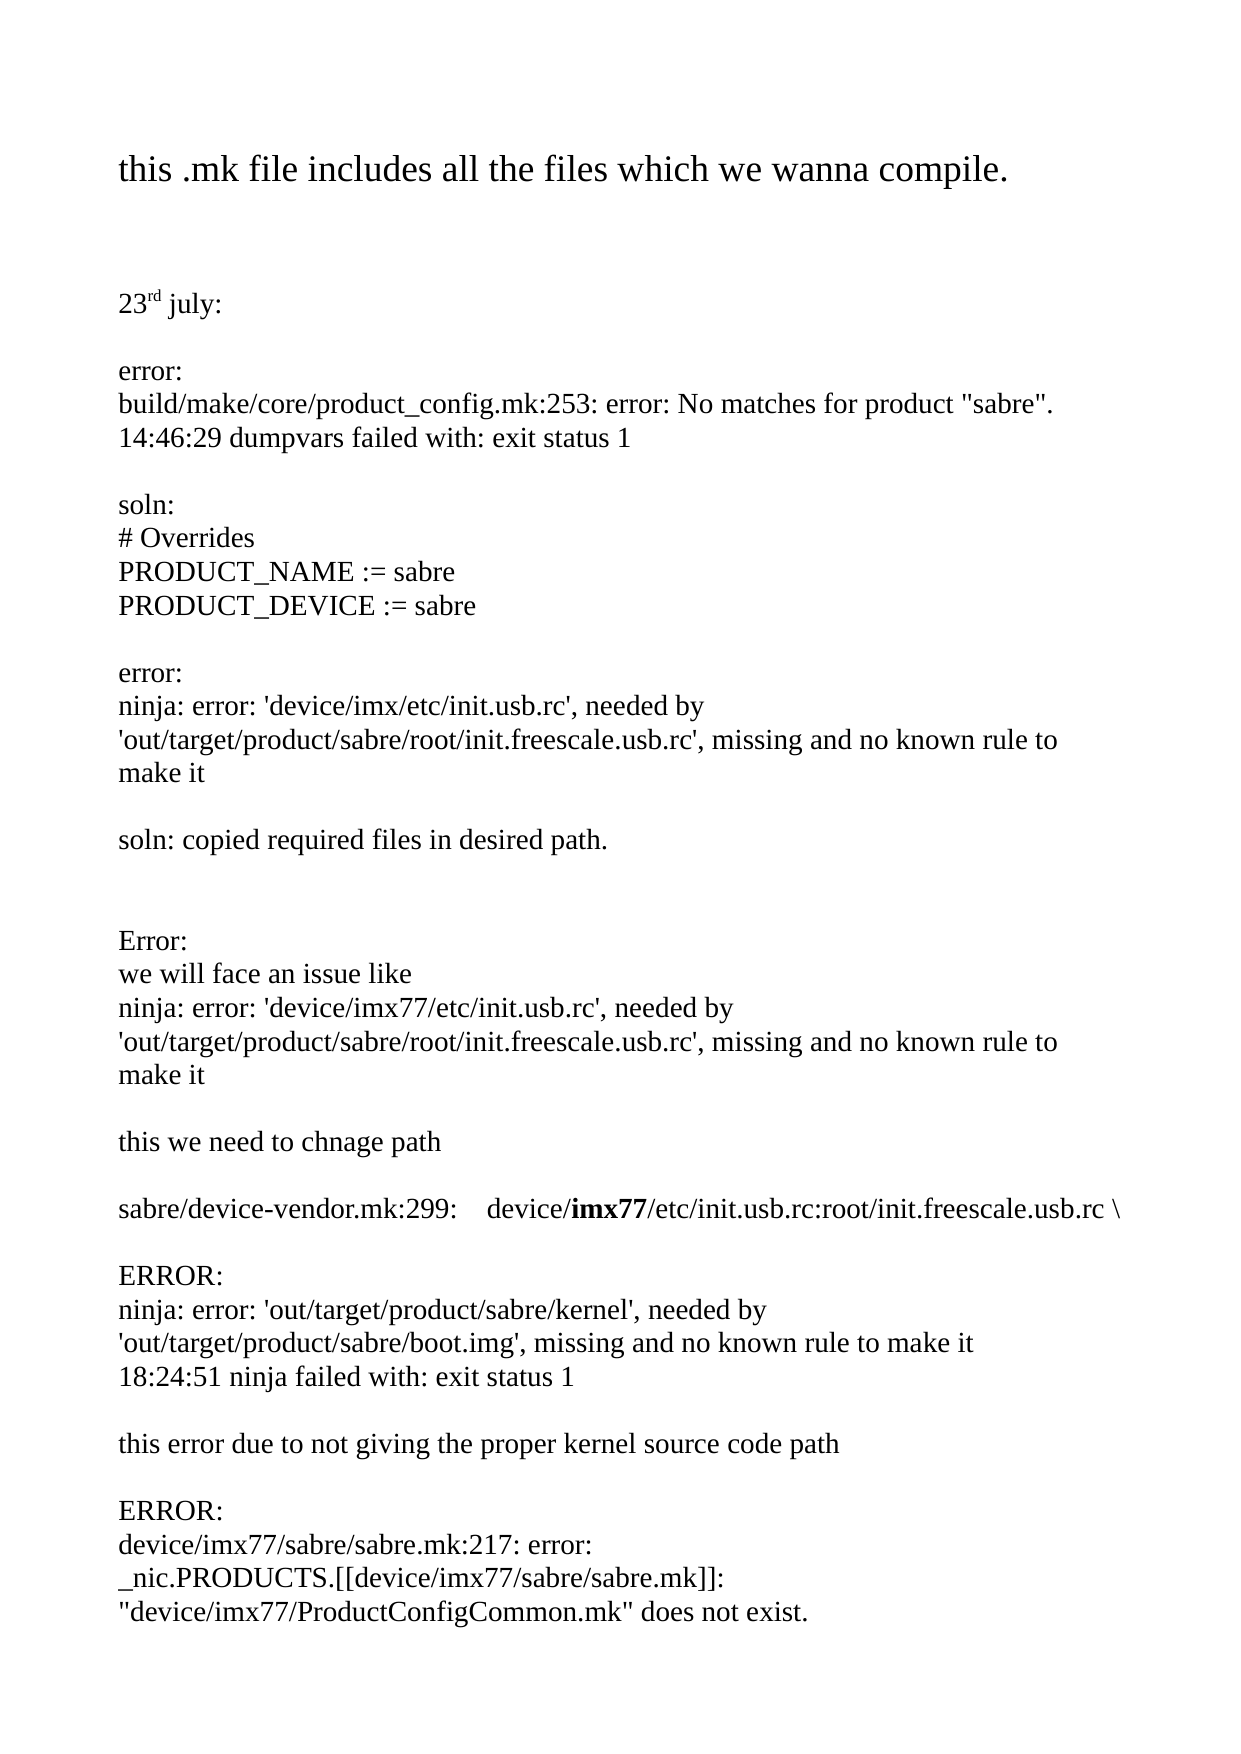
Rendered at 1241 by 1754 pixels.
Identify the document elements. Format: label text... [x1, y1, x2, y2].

text build/make/core/product_config.mk:253: error: No matches for product "sabre". [118, 386, 1122, 420]
text PRODUCT_DEVICE := sabre [118, 588, 1122, 621]
text # Overrides [118, 521, 1122, 554]
text device/imx77/sabre/sabre.mk:217: error: _nic.PRODUCTS.[[device/imx77/sabre/sabre.mk]]: "device/imx77/ProductConfigCommon.mk" does not exist. [118, 1527, 1122, 1627]
text PRODUCT_NAME := sabre [118, 554, 1122, 588]
text sabre/device-vendor.mk:299: device/imx77/etc/init.usb.rc:root/init.freescale.usb.rc \ [118, 1191, 1122, 1225]
text 18:24:51 ninja failed with: exit status 1 [118, 1359, 1122, 1393]
text error: [118, 353, 1122, 386]
text ERROR: [118, 1258, 1122, 1292]
text error: [118, 655, 1122, 688]
text ninja: error: 'out/target/product/sabre/kernel', needed by 'out/target/product/sabre/boot.img', missing and no known rule to make it [118, 1292, 1122, 1359]
text we will face an issue like [118, 957, 1122, 990]
text this .mk file includes all the files which we wanna compile. [118, 147, 1122, 190]
text ninja: error: 'device/imx77/etc/init.usb.rc', needed by 'out/target/product/sabre/root/init.freescale.usb.rc', missing and no known rule to make it [118, 990, 1122, 1091]
text soln: [118, 487, 1122, 521]
text 14:46:29 dumpvars failed with: exit status 1 [118, 420, 1122, 453]
text Error: [118, 923, 1122, 957]
text this we need to chnage path [118, 1124, 1122, 1158]
text soln: copied required files in desired path. [118, 822, 1122, 856]
text ninja: error: 'device/imx/etc/init.usb.rc', needed by 'out/target/product/sabre/root/init.freescale.usb.rc', missing and no known rule to make it [118, 688, 1122, 789]
text this error due to not giving the proper kernel source code path [118, 1426, 1122, 1460]
text ERROR: [118, 1493, 1122, 1527]
text 23rd july: [118, 286, 1122, 319]
